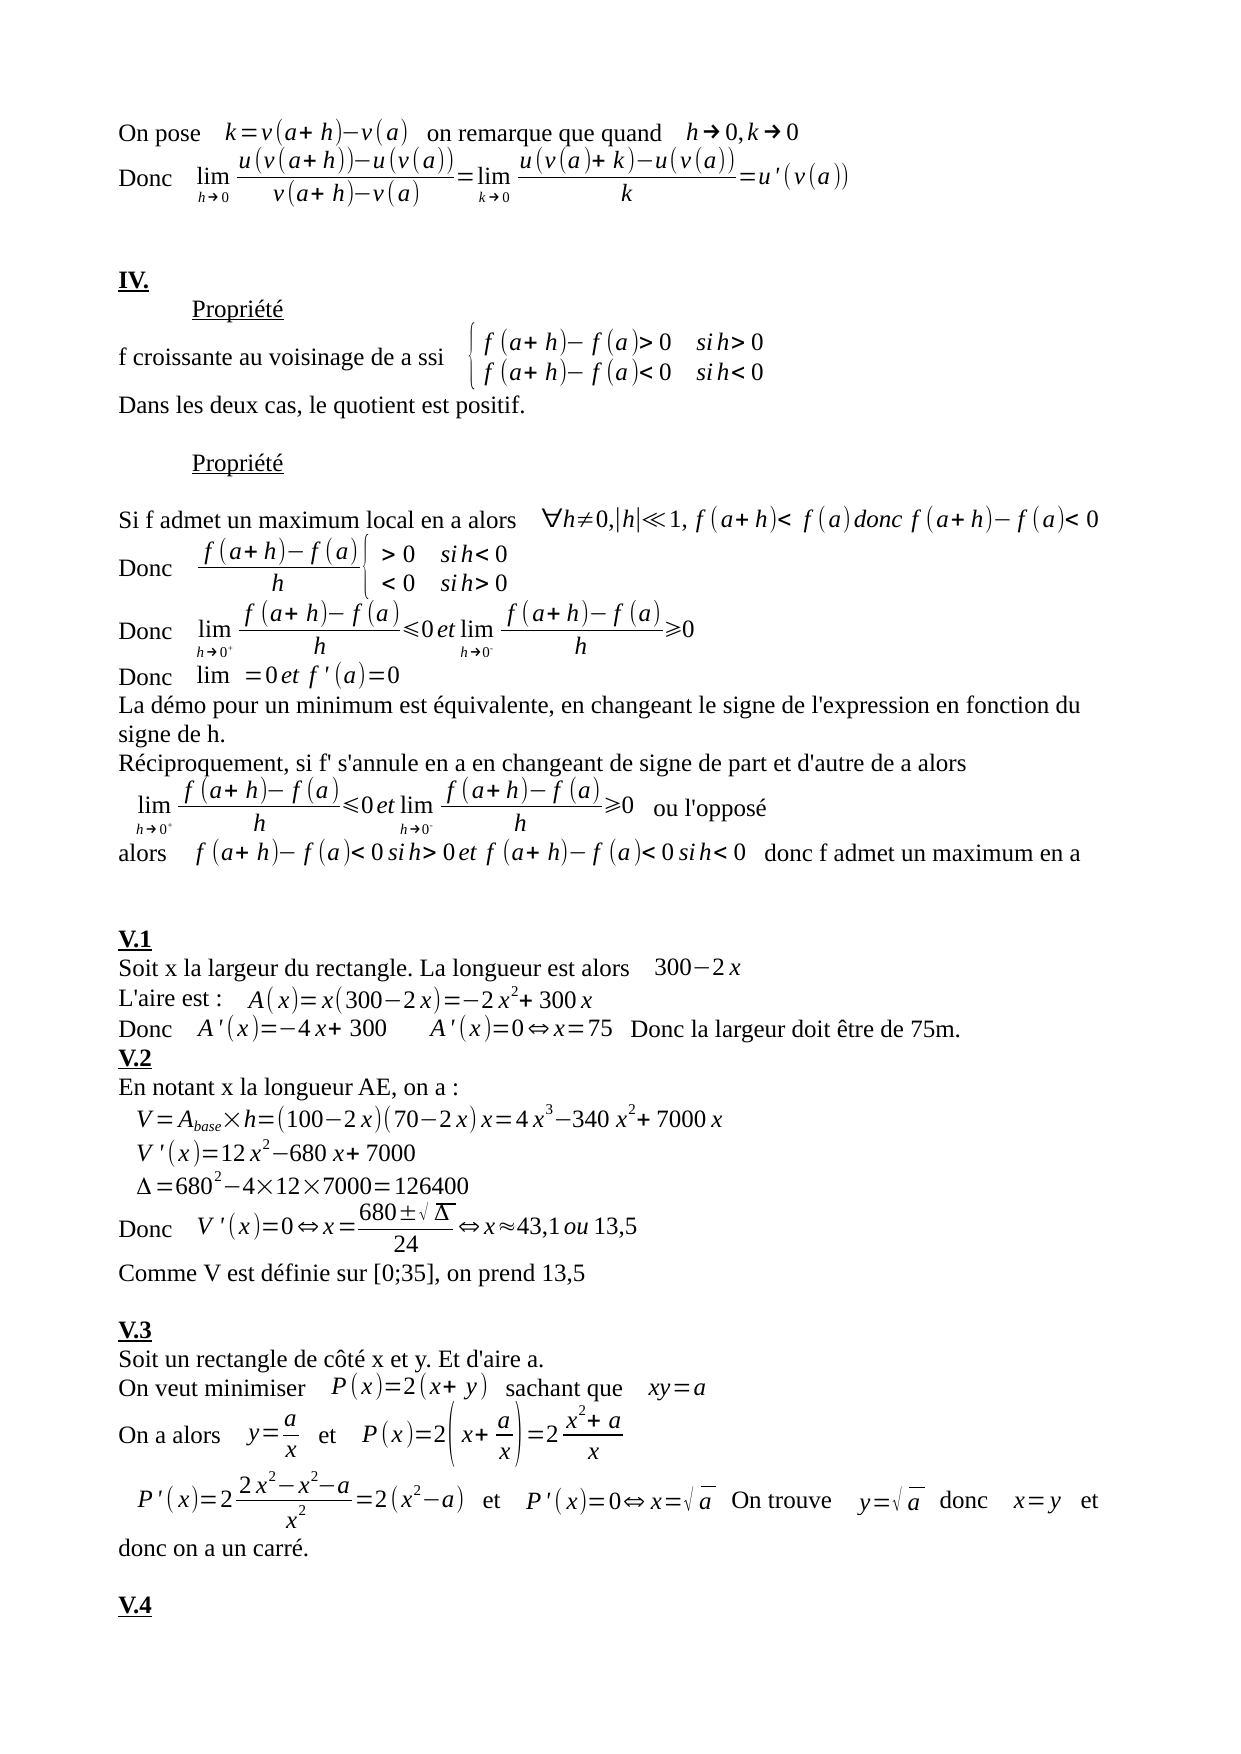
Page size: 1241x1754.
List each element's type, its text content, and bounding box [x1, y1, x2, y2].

text Donc [118, 147, 1122, 208]
text On a alors et [118, 1402, 1122, 1467]
text Donc Donc la largeur doit être de 75m. [118, 1014, 1122, 1043]
text Soit x la largeur du rectangle. La longueur est alors [118, 953, 1122, 982]
text Propriété [118, 448, 1122, 477]
text L'aire est : [118, 982, 1122, 1014]
text On pose on remarque que quand [118, 118, 1122, 147]
text Donc [118, 662, 1122, 690]
text Donc [118, 534, 1122, 600]
text alors donc f admet un maximum en a [118, 838, 1122, 867]
text V.2 [118, 1043, 1122, 1072]
text Si f admet un maximum local en a alors [118, 505, 1122, 534]
text V.3 [118, 1315, 1122, 1344]
text IV. [118, 265, 1122, 294]
text f croissante au voisinage de a ssi [118, 323, 1122, 390]
text ou l'opposé [118, 777, 1122, 838]
text Comme V est définie sur [0;35], on prend 13,5 [118, 1258, 1122, 1287]
text On veut minimiser sachant que [118, 1373, 1122, 1402]
text V.1 [118, 924, 1122, 953]
text Donc [118, 600, 1122, 662]
text Propriété [118, 294, 1122, 323]
text Donc [118, 1199, 1122, 1258]
text Soit un rectangle de côté x et y. Et d'aire a. [118, 1344, 1122, 1373]
text Dans les deux cas, le quotient est positif. [118, 390, 1122, 419]
text V.4 [118, 1591, 1122, 1619]
text et On trouve donc et donc on a un carré. [118, 1467, 1122, 1562]
text Réciproquement, si f' s'annule en a en changeant de signe de part et d'autre de a alors [118, 748, 1122, 777]
text En notant x la longueur AE, on a : [118, 1072, 1122, 1100]
text La démo pour un minimum est équivalente, en changeant le signe de l'expression en fonction du signe de h. [118, 690, 1122, 748]
